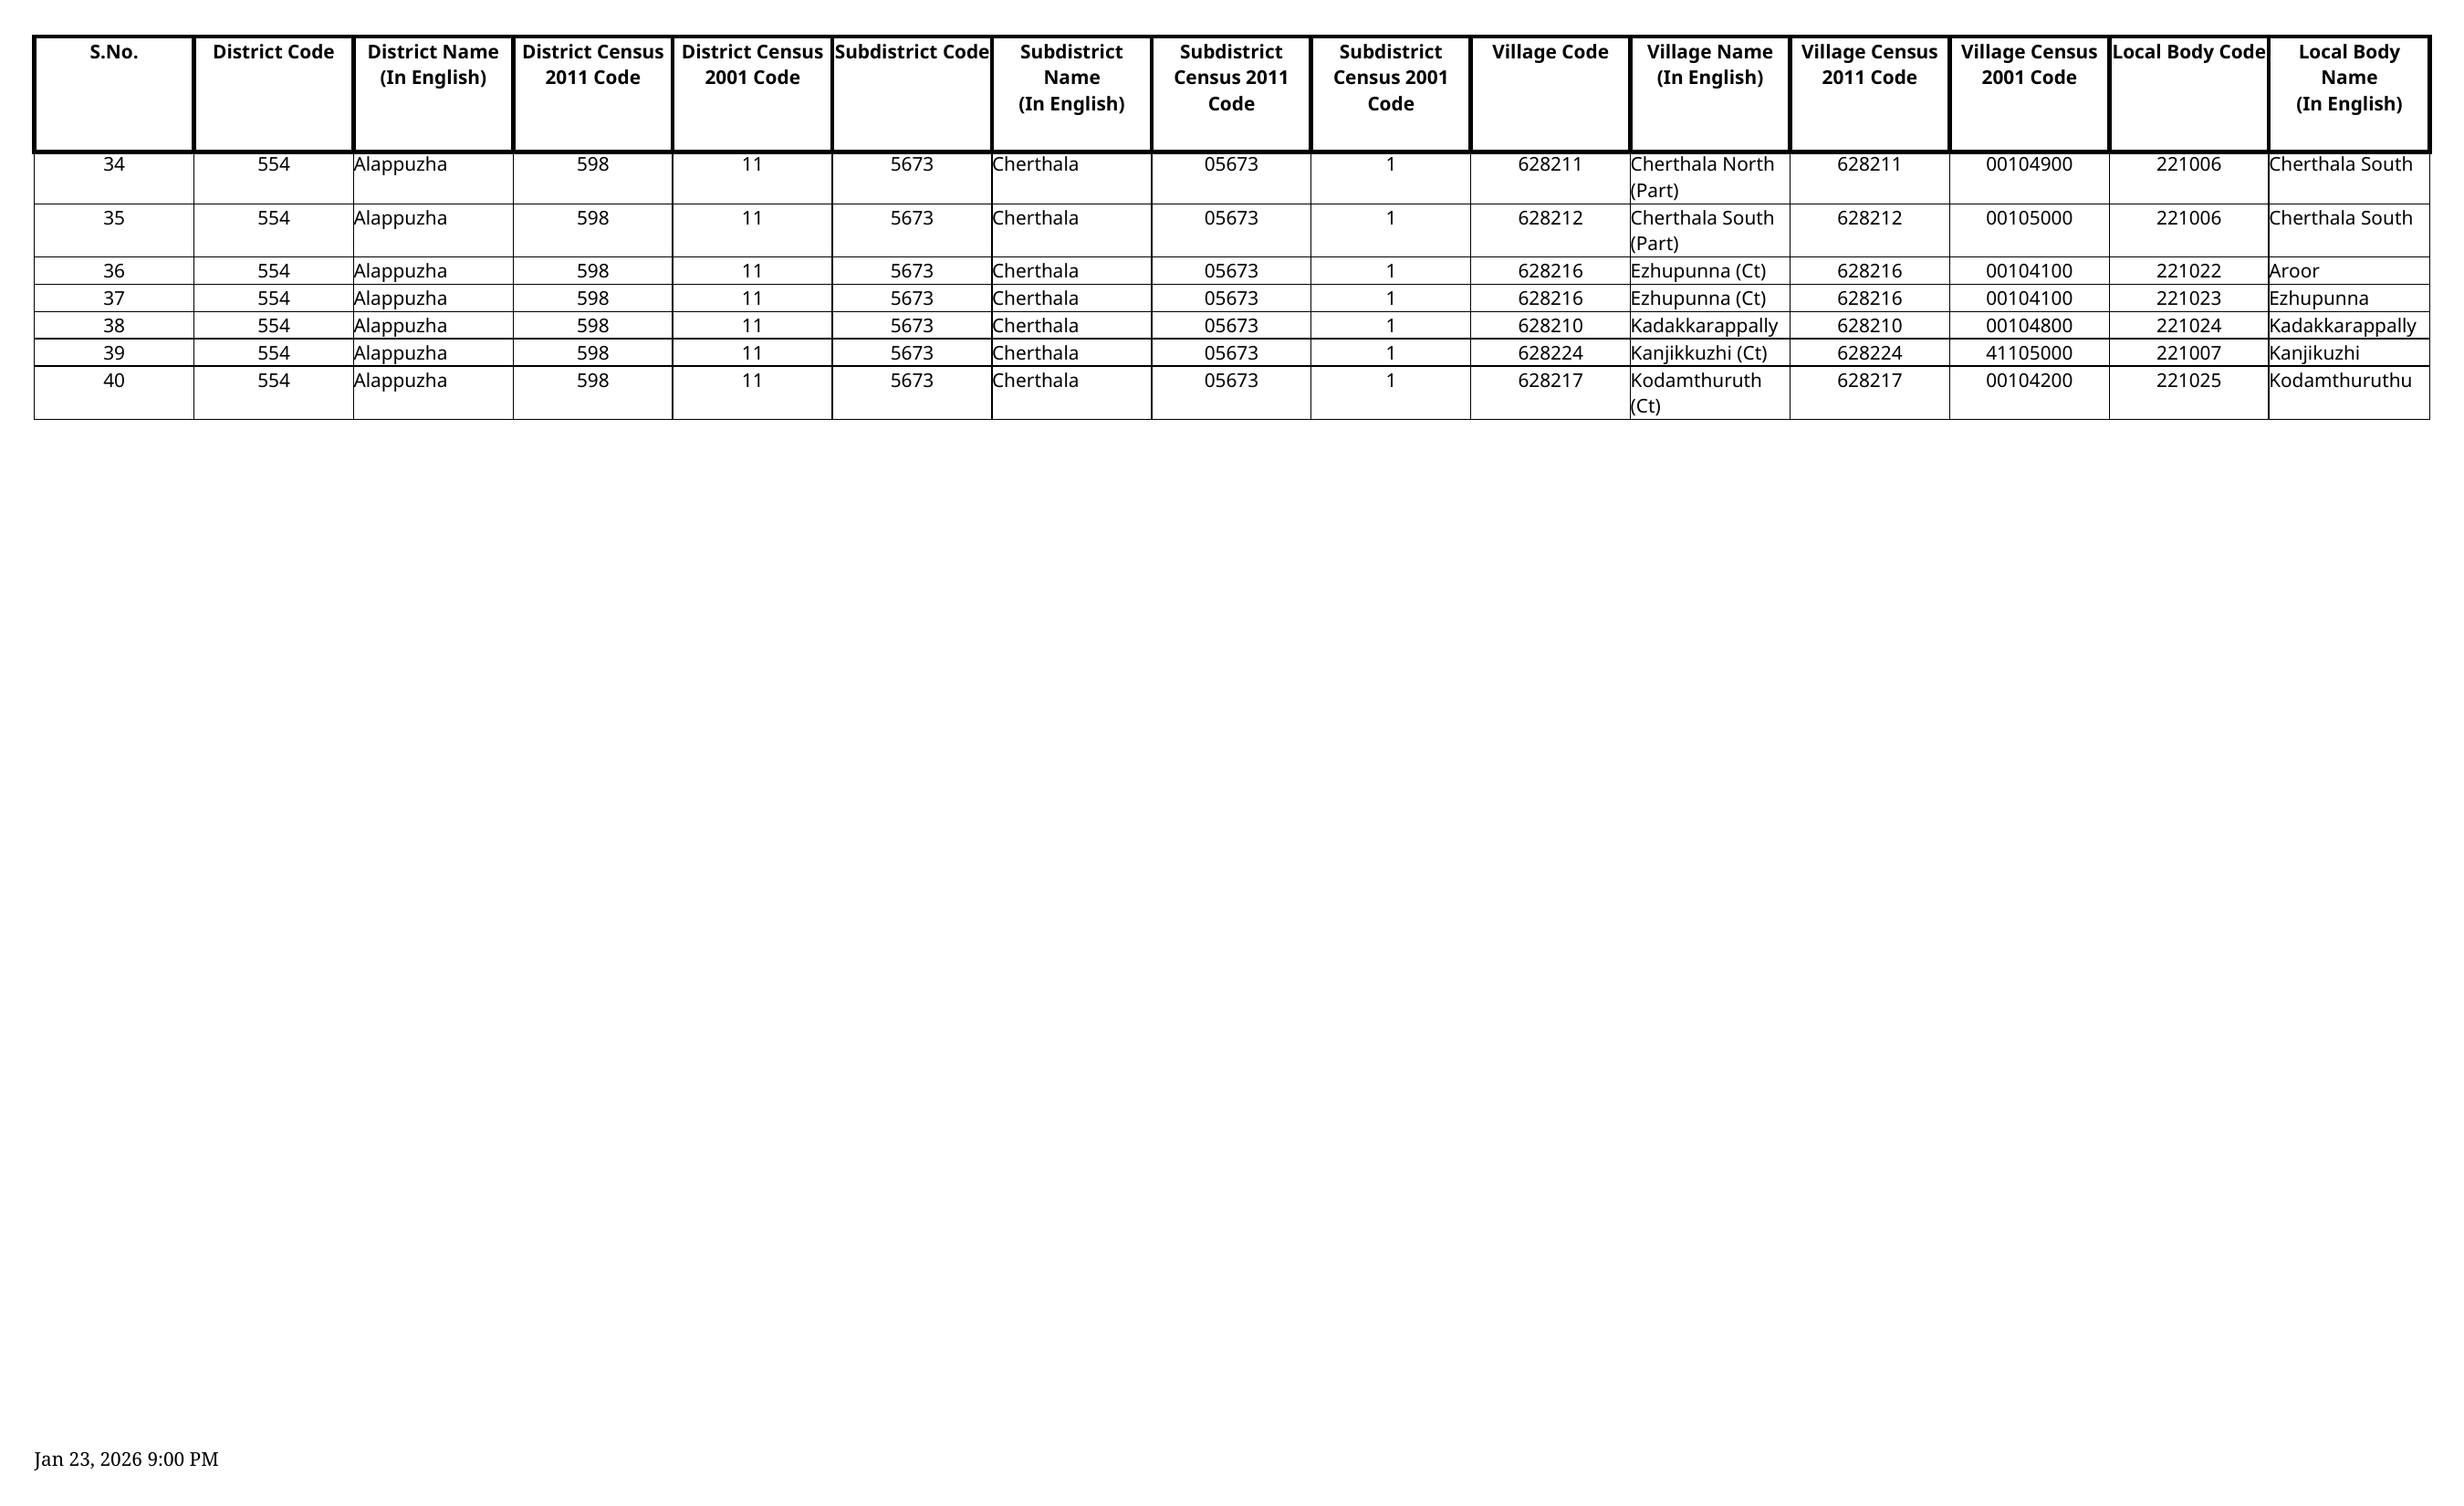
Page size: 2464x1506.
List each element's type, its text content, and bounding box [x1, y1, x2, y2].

table_cell 554 [194, 312, 353, 338]
table_cell Cherthala South [2270, 154, 2429, 203]
table_cell 5673 [833, 154, 991, 203]
table_cell 221025 [2110, 367, 2268, 419]
table_cell 05673 [1153, 285, 1310, 311]
table_cell Alappuzha [354, 154, 513, 203]
table_cell [35, 392, 193, 419]
table_cell 5673 [833, 340, 991, 365]
table_cell 628216 [1791, 257, 1949, 284]
table_cell 1 [1311, 340, 1470, 365]
table_header District Name (In English) [356, 38, 511, 150]
table_cell 628216 [1791, 285, 1949, 311]
table_cell Kanjikkuzhi (Ct) [1631, 340, 1790, 365]
table_cell 1 [1311, 367, 1470, 419]
table_cell 05673 [1153, 257, 1310, 284]
table_cell 1 [1311, 257, 1470, 284]
table_cell 221006 [2110, 154, 2268, 203]
table_cell Alappuzha [354, 204, 513, 256]
table_cell 598 [514, 154, 672, 203]
table_cell 5673 [833, 257, 991, 284]
table_cell Ezhupunna (Ct) [1631, 257, 1790, 284]
table_cell 554 [194, 154, 353, 203]
table_cell 554 [194, 204, 353, 256]
table_cell 1 [1311, 312, 1470, 338]
table_cell Alappuzha [354, 285, 513, 311]
table_cell 5673 [833, 367, 991, 419]
table_cell Cherthala South [2270, 204, 2429, 256]
table_cell 11 [673, 312, 831, 338]
table_cell [35, 177, 193, 203]
table_header Local Body Name (In English) [2271, 38, 2427, 150]
table_header Village Name (In English) [1633, 38, 1788, 150]
table_header 38 [35, 312, 193, 338]
table_cell 1 [1311, 154, 1470, 203]
table_cell 628210 [1471, 312, 1630, 338]
table_cell Alappuzha [354, 367, 513, 419]
table_header Subdistrict Census 2001 Code [1313, 38, 1468, 150]
table_cell 05673 [1153, 312, 1310, 338]
table_cell Kodamthuruthu [2270, 367, 2429, 419]
table_cell 41105000 [1950, 340, 2109, 365]
table_cell Kodamthuruth (Ct) [1631, 367, 1790, 419]
table_cell Cherthala North (Part) [1631, 154, 1790, 203]
table_cell Cherthala [993, 312, 1151, 338]
table_cell Kadakkarappally [1631, 312, 1790, 338]
table_cell Cherthala [993, 367, 1151, 419]
table_cell 05673 [1153, 367, 1310, 419]
table_cell Alappuzha [354, 257, 513, 284]
table_cell 221006 [2110, 204, 2268, 256]
table_header Village Code [1473, 38, 1628, 150]
table_cell 5673 [833, 312, 991, 338]
table_cell 598 [514, 340, 672, 365]
table_cell Cherthala [993, 154, 1151, 203]
table_cell 598 [514, 257, 672, 284]
table_cell 221024 [2110, 312, 2268, 338]
table_cell 554 [194, 285, 353, 311]
table_cell Cherthala South (Part) [1631, 204, 1790, 256]
table_cell 05673 [1153, 340, 1310, 365]
table_cell 554 [194, 257, 353, 284]
table_cell 00104100 [1950, 285, 2109, 311]
table_cell 00104200 [1950, 367, 2109, 419]
table_cell Cherthala [993, 257, 1151, 284]
table_cell 221023 [2110, 285, 2268, 311]
table_cell 00104800 [1950, 312, 2109, 338]
table_cell Cherthala [993, 340, 1151, 365]
table_cell Alappuzha [354, 312, 513, 338]
table_header Subdistrict Census 2011 Code [1154, 38, 1309, 150]
table_header 37 [35, 285, 193, 311]
table_cell [35, 230, 193, 256]
table_header 36 [35, 257, 193, 284]
table_cell 598 [514, 204, 672, 256]
table_header S.No. [37, 38, 192, 150]
table_cell 11 [673, 340, 831, 365]
table_cell 1 [1311, 285, 1470, 311]
table_cell 554 [194, 367, 353, 419]
table_cell 628211 [1791, 154, 1949, 203]
table_cell Aroor [2270, 257, 2429, 284]
table_cell 11 [673, 204, 831, 256]
table_cell 628224 [1471, 340, 1630, 365]
table_cell Ezhupunna (Ct) [1631, 285, 1790, 311]
table_cell 628217 [1791, 367, 1949, 419]
table_header Local Body Code [2112, 38, 2267, 150]
table_cell 598 [514, 367, 672, 419]
table_cell 11 [673, 367, 831, 419]
table_header Subdistrict Name (In English) [994, 38, 1150, 150]
table_cell 628216 [1471, 285, 1630, 311]
table_cell 00104100 [1950, 257, 2109, 284]
table_header Village Census 2011 Code [1792, 38, 1947, 150]
table_cell 628211 [1471, 154, 1630, 203]
table_cell 11 [673, 154, 831, 203]
table_cell 11 [673, 257, 831, 284]
table_header Village Census 2001 Code [1952, 38, 2107, 150]
table_cell 00104900 [1950, 154, 2109, 203]
table_cell Kanjikuzhi [2270, 340, 2429, 365]
table_cell Ezhupunna [2270, 285, 2429, 311]
table_cell 1 [1311, 204, 1470, 256]
table_header Subdistrict Code [834, 38, 990, 150]
table_cell 5673 [833, 285, 991, 311]
table_cell 00105000 [1950, 204, 2109, 256]
table_cell 628216 [1471, 257, 1630, 284]
table_cell 221007 [2110, 340, 2268, 365]
table_cell Alappuzha [354, 340, 513, 365]
table_header District Code [196, 38, 351, 150]
table_cell 5673 [833, 204, 991, 256]
table_cell Cherthala [993, 204, 1151, 256]
table_cell 628212 [1791, 204, 1949, 256]
table_cell 554 [194, 340, 353, 365]
table_cell 05673 [1153, 204, 1310, 256]
table_header District Census 2011 Code [516, 38, 671, 150]
table_cell 598 [514, 285, 672, 311]
table_header District Census 2001 Code [674, 38, 830, 150]
table_cell 628212 [1471, 204, 1630, 256]
table_header 34 [35, 154, 193, 177]
table_cell 628224 [1791, 340, 1949, 365]
table_header 39 [35, 340, 193, 365]
table_cell 598 [514, 312, 672, 338]
table_cell 05673 [1153, 154, 1310, 203]
table_cell 221022 [2110, 257, 2268, 284]
table_header 40 [35, 367, 193, 392]
table_cell Cherthala [993, 285, 1151, 311]
table_header 35 [35, 204, 193, 230]
table_cell 628210 [1791, 312, 1949, 338]
table_cell Kadakkarappally [2270, 312, 2429, 338]
table_cell 11 [673, 285, 831, 311]
table_cell 628217 [1471, 367, 1630, 419]
